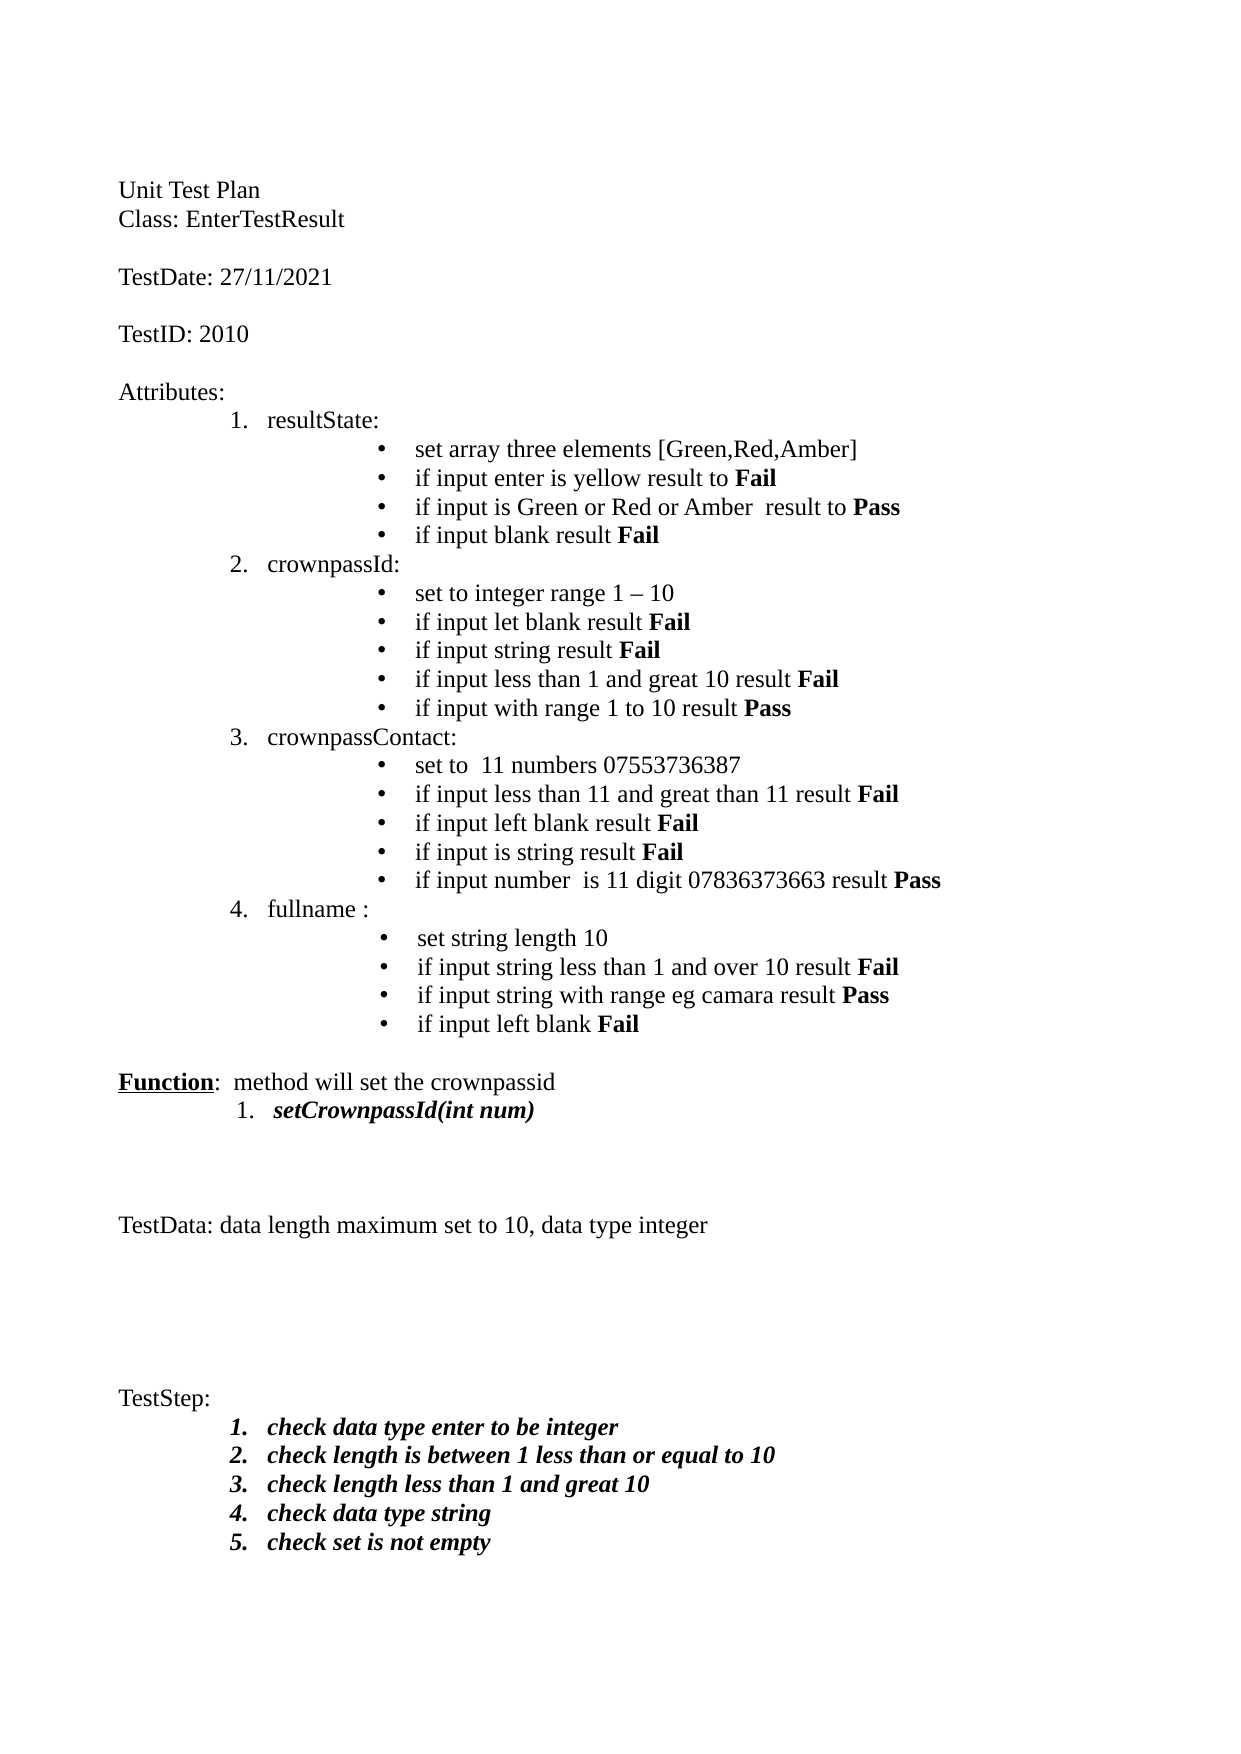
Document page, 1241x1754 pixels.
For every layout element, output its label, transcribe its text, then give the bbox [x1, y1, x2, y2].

list if input enter is yellow result to Fail [377, 463, 1122, 492]
list if input let blank result Fail [377, 607, 1122, 636]
list if input string result Fail [377, 636, 1122, 664]
list if input string with range eg camara result Pass [379, 981, 1122, 1009]
list check data type enter to be integer [229, 1412, 1122, 1441]
list if input left blank result Fail [377, 808, 1122, 837]
list crownpassContact: [229, 722, 1122, 751]
text TestDate: 27/11/2021 [118, 262, 1122, 291]
list set array three elements [Green,Red,Amber] [377, 434, 1122, 463]
list check data type string [229, 1498, 1122, 1527]
text Function: method will set the crownpassid [118, 1067, 1122, 1096]
text TestData: data length maximum set to 10, data type integer [118, 1211, 1122, 1239]
list check set is not empty [229, 1527, 1122, 1556]
list crownpassId: [229, 549, 1122, 578]
list if input number is 11 digit 07836373663 result Pass [377, 866, 1122, 894]
list if input less than 11 and great than 11 result Fail [377, 779, 1122, 808]
list set string length 10 [379, 923, 1122, 952]
list fullname : [229, 894, 1122, 923]
list resultState: [229, 406, 1122, 434]
list setCrownpassId(int num) [236, 1096, 1122, 1124]
list if input string less than 1 and over 10 result Fail [379, 952, 1122, 981]
list if input is string result Fail [377, 837, 1122, 866]
list set to 11 numbers 07553736387 [377, 751, 1122, 779]
text TestID: 2010 [118, 319, 1122, 348]
text Unit Test Plan [118, 176, 1122, 204]
list if input left blank Fail [379, 1009, 1122, 1038]
list check length less than 1 and great 10 [229, 1469, 1122, 1498]
list check length is between 1 less than or equal to 10 [229, 1441, 1122, 1469]
list if input blank result Fail [377, 521, 1122, 549]
list set to integer range 1 – 10 [377, 578, 1122, 607]
list if input is Green or Red or Amber result to Pass [377, 492, 1122, 521]
text Attributes: [118, 377, 1122, 406]
text Class: EnterTestResult [118, 204, 1122, 233]
text TestStep: [118, 1383, 1122, 1412]
list if input with range 1 to 10 result Pass [377, 693, 1122, 722]
list if input less than 1 and great 10 result Fail [377, 664, 1122, 693]
